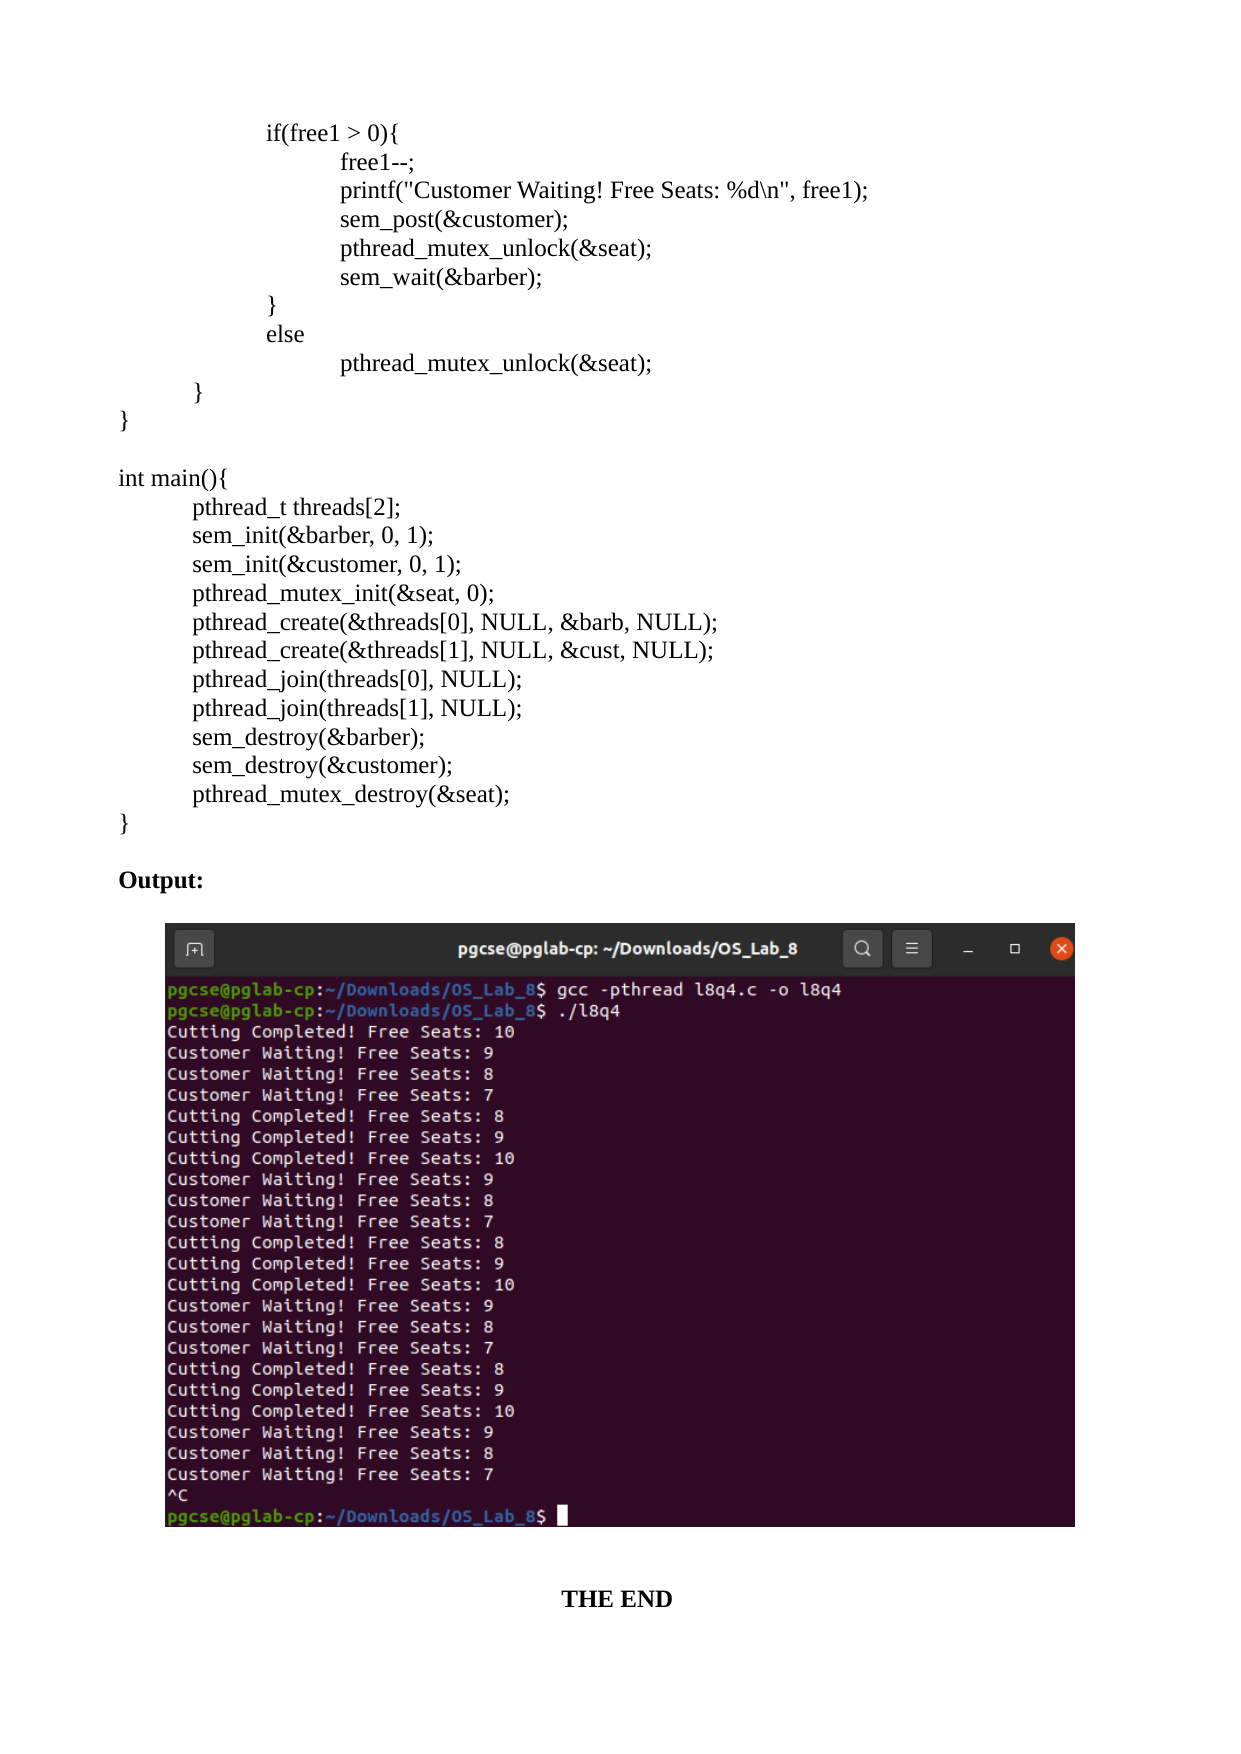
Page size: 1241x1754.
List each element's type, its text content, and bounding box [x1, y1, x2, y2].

text pthread_join(threads[1], NULL); [118, 693, 1122, 722]
text } [118, 291, 1122, 319]
text Output: [118, 866, 1122, 894]
text sem_destroy(&customer); [118, 751, 1122, 779]
text int main(){ [118, 463, 1122, 492]
picture [165, 923, 1075, 1527]
text if(free1 > 0){ [118, 118, 1122, 147]
text pthread_mutex_unlock(&seat); [118, 348, 1122, 377]
text pthread_mutex_init(&seat, 0); [118, 578, 1122, 607]
text pthread_create(&threads[1], NULL, &cust, NULL); [118, 636, 1122, 664]
text pthread_join(threads[0], NULL); [118, 664, 1122, 693]
text pthread_t threads[2]; [118, 492, 1122, 521]
text } [118, 406, 1122, 434]
text } [118, 808, 1122, 837]
text pthread_create(&threads[0], NULL, &barb, NULL); [118, 607, 1122, 636]
text sem_post(&customer); [118, 204, 1122, 233]
text sem_destroy(&barber); [118, 722, 1122, 751]
text sem_wait(&barber); [118, 262, 1122, 291]
text pthread_mutex_destroy(&seat); [118, 779, 1122, 808]
text printf("Customer Waiting! Free Seats: %d\n", free1); [118, 176, 1122, 204]
text } [118, 377, 1122, 406]
text free1--; [118, 147, 1122, 176]
text sem_init(&customer, 0, 1); [118, 549, 1122, 578]
text sem_init(&barber, 0, 1); [118, 521, 1122, 549]
text else [118, 319, 1122, 348]
text pthread_mutex_unlock(&seat); [118, 233, 1122, 262]
text THE END [118, 1584, 1122, 1613]
